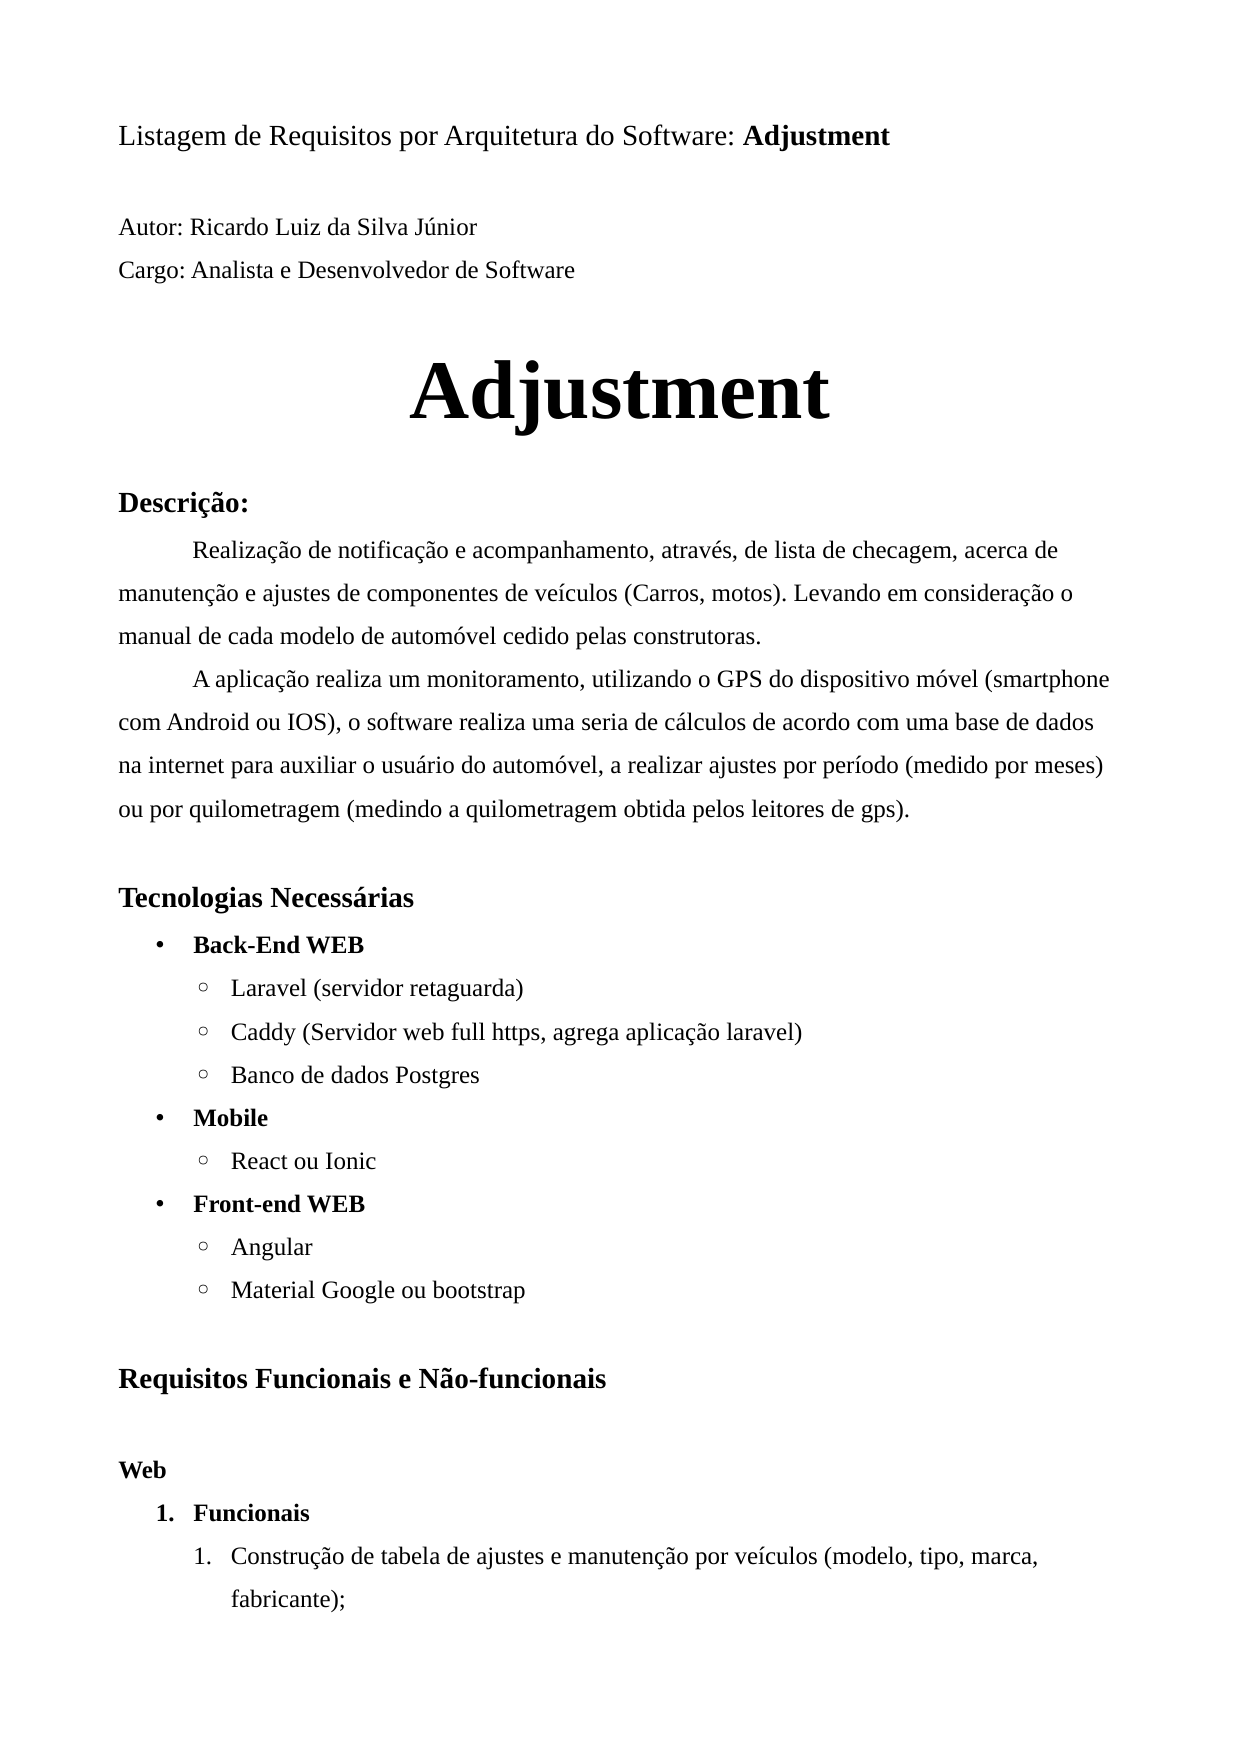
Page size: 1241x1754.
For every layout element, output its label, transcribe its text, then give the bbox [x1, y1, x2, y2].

text Adjustment [118, 341, 1122, 437]
text Descrição: [118, 485, 1122, 518]
list React ou Ionic [193, 1146, 1122, 1175]
list Material Google ou bootstrap [193, 1275, 1122, 1304]
text Cargo: Analista e Desenvolvedor de Software [118, 255, 1122, 283]
text Autor: Ricardo Luiz da Silva Júnior [118, 212, 1122, 240]
list Banco de dados Postgres [193, 1060, 1122, 1088]
text Web [118, 1455, 1122, 1484]
text Tecnologias Necessárias [118, 880, 1122, 913]
list Caddy (Servidor web full https, agrega aplicação laravel) [193, 1017, 1122, 1045]
list Laravel (servidor retaguarda) [193, 973, 1122, 1002]
list Angular [193, 1232, 1122, 1261]
list Construção de tabela de ajustes e manutenção por veículos (modelo, tipo, marca, fabricante); [193, 1541, 1122, 1613]
text Requisitos Funcionais e Não-funcionais [118, 1362, 1122, 1395]
text Listagem de Requisitos por Arquitetura do Software: Adjustment [118, 118, 1122, 152]
list Funcionais [156, 1498, 1122, 1527]
list Front-end WEB [156, 1189, 1122, 1218]
list Back-End WEB [156, 930, 1122, 959]
text A aplicação realiza um monitoramento, utilizando o GPS do dispositivo móvel (smartphone com Android ou IOS), o software realiza uma seria de cálculos de acordo com uma base de dados na internet para auxiliar o usuário do automóvel, a realizar ajustes por período (medido por meses) ou por quilometragem (medindo a quilometragem obtida pelos leitores de gps). [118, 664, 1122, 822]
list Mobile [156, 1103, 1122, 1132]
text Realização de notificação e acompanhamento, através, de lista de checagem, acerca de manutenção e ajustes de componentes de veículos (Carros, motos). Levando em consideração o manual de cada modelo de automóvel cedido pelas construtoras. [118, 535, 1122, 650]
